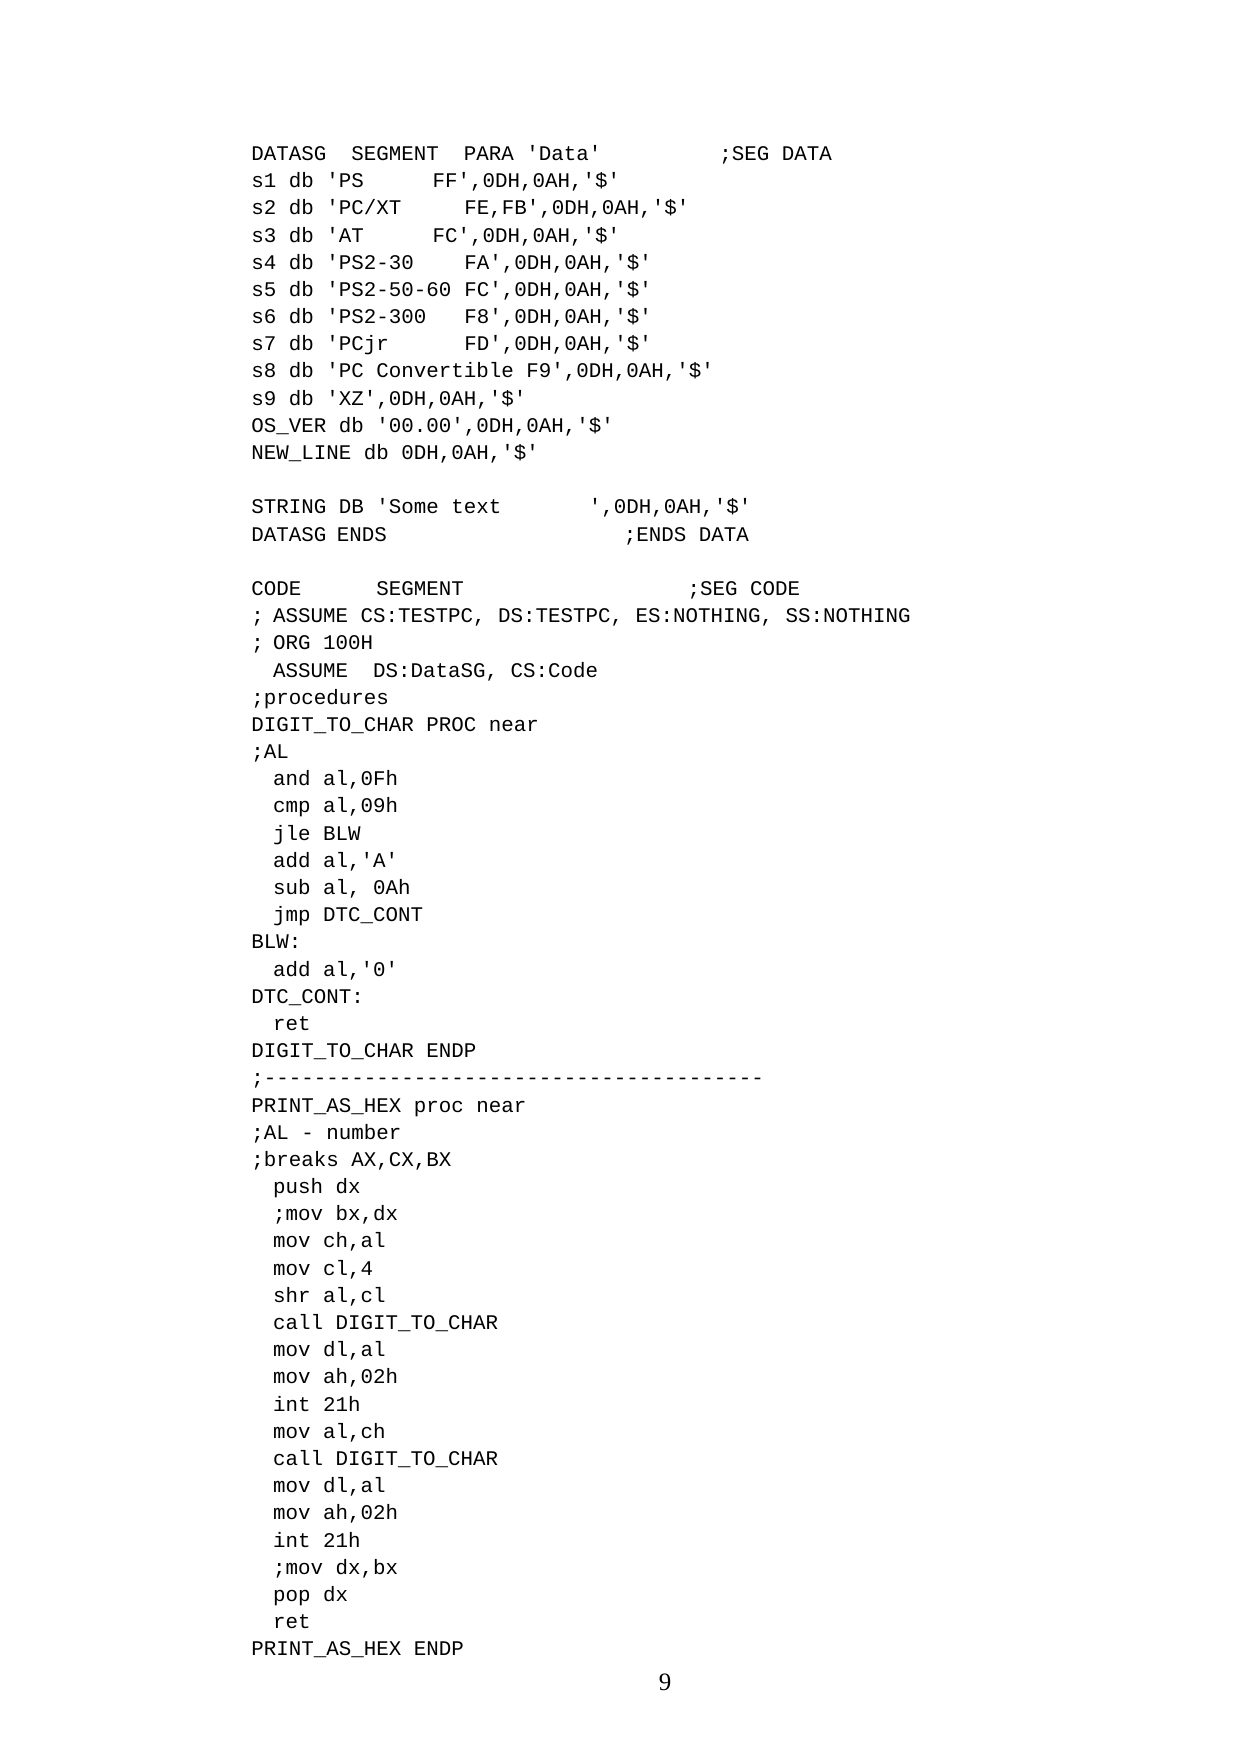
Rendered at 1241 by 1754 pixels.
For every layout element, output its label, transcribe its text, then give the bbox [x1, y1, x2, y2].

text ;---------------------------------------- [177, 1067, 1152, 1091]
text mov ah,02h [177, 1366, 1152, 1390]
text s2 db 'PC/XT FE,FB',0DH,0AH,'$' [177, 197, 1152, 221]
text s9 db 'XZ',0DH,0AH,'$' [177, 388, 1152, 411]
text s5 db 'PS2-50-60 FC',0DH,0AH,'$' [177, 279, 1152, 303]
text add al,'A' [177, 850, 1152, 873]
text mov al,ch [177, 1421, 1152, 1444]
text CODE SEGMENT ;SEG CODE [177, 578, 1152, 602]
text PRINT_AS_HEX ENDP [177, 1638, 1152, 1662]
text ;procedures [177, 687, 1152, 710]
text mov dl,al [177, 1339, 1152, 1363]
text mov dl,al [177, 1475, 1152, 1499]
text call DIGIT_TO_CHAR [177, 1448, 1152, 1472]
text sub al, 0Ah [177, 877, 1152, 901]
text OS_VER db '00.00',0DH,0AH,'$' [177, 415, 1152, 438]
text DATASG SEGMENT PARA 'Data' ;SEG DATA [177, 143, 1152, 167]
text DIGIT_TO_CHAR ENDP [177, 1040, 1152, 1064]
text ;AL - number [177, 1122, 1152, 1145]
text jle BLW [177, 823, 1152, 846]
text STRING DB 'Some text ',0DH,0AH,'$' [177, 496, 1152, 520]
text PRINT_AS_HEX proc near [177, 1094, 1152, 1118]
text DATASG ENDS ;ENDS DATA [177, 524, 1152, 547]
text ;breaks AX,CX,BX [177, 1149, 1152, 1173]
text ;AL [177, 741, 1152, 765]
text s3 db 'AT FC',0DH,0AH,'$' [177, 224, 1152, 248]
text cmp al,09h [177, 796, 1152, 819]
text s4 db 'PS2-30 FA',0DH,0AH,'$' [177, 252, 1152, 275]
text ;mov dx,bx [177, 1557, 1152, 1580]
text ASSUME DS:DataSG, CS:Code [177, 659, 1152, 683]
text BLW: [177, 931, 1152, 955]
text ; ORG 100H [177, 632, 1152, 656]
text mov cl,4 [177, 1258, 1152, 1281]
text pop dx [177, 1584, 1152, 1608]
text ret [177, 1611, 1152, 1635]
text int 21h [177, 1394, 1152, 1417]
text s7 db 'PCjr FD',0DH,0AH,'$' [177, 333, 1152, 357]
text mov ah,02h [177, 1502, 1152, 1526]
text DIGIT_TO_CHAR PROC near [177, 714, 1152, 738]
text jmp DTC_CONT [177, 904, 1152, 928]
text ret [177, 1013, 1152, 1037]
text s8 db 'PC Convertible F9',0DH,0AH,'$' [177, 361, 1152, 384]
text s6 db 'PS2-300 F8',0DH,0AH,'$' [177, 306, 1152, 330]
text int 21h [177, 1529, 1152, 1553]
text ; ASSUME CS:TESTPC, DS:TESTPC, ES:NOTHING, SS:NOTHING [177, 605, 1152, 629]
text push dx [177, 1176, 1152, 1200]
text s1 db 'PS FF',0DH,0AH,'$' [177, 170, 1152, 194]
text mov ch,al [177, 1231, 1152, 1254]
text and al,0Fh [177, 768, 1152, 792]
text DTC_CONT: [177, 986, 1152, 1009]
text shr al,cl [177, 1285, 1152, 1308]
text add al,'0' [177, 959, 1152, 982]
text ;mov bx,dx [177, 1203, 1152, 1227]
text call DIGIT_TO_CHAR [177, 1312, 1152, 1336]
text NEW_LINE db 0DH,0AH,'$' [177, 442, 1152, 466]
